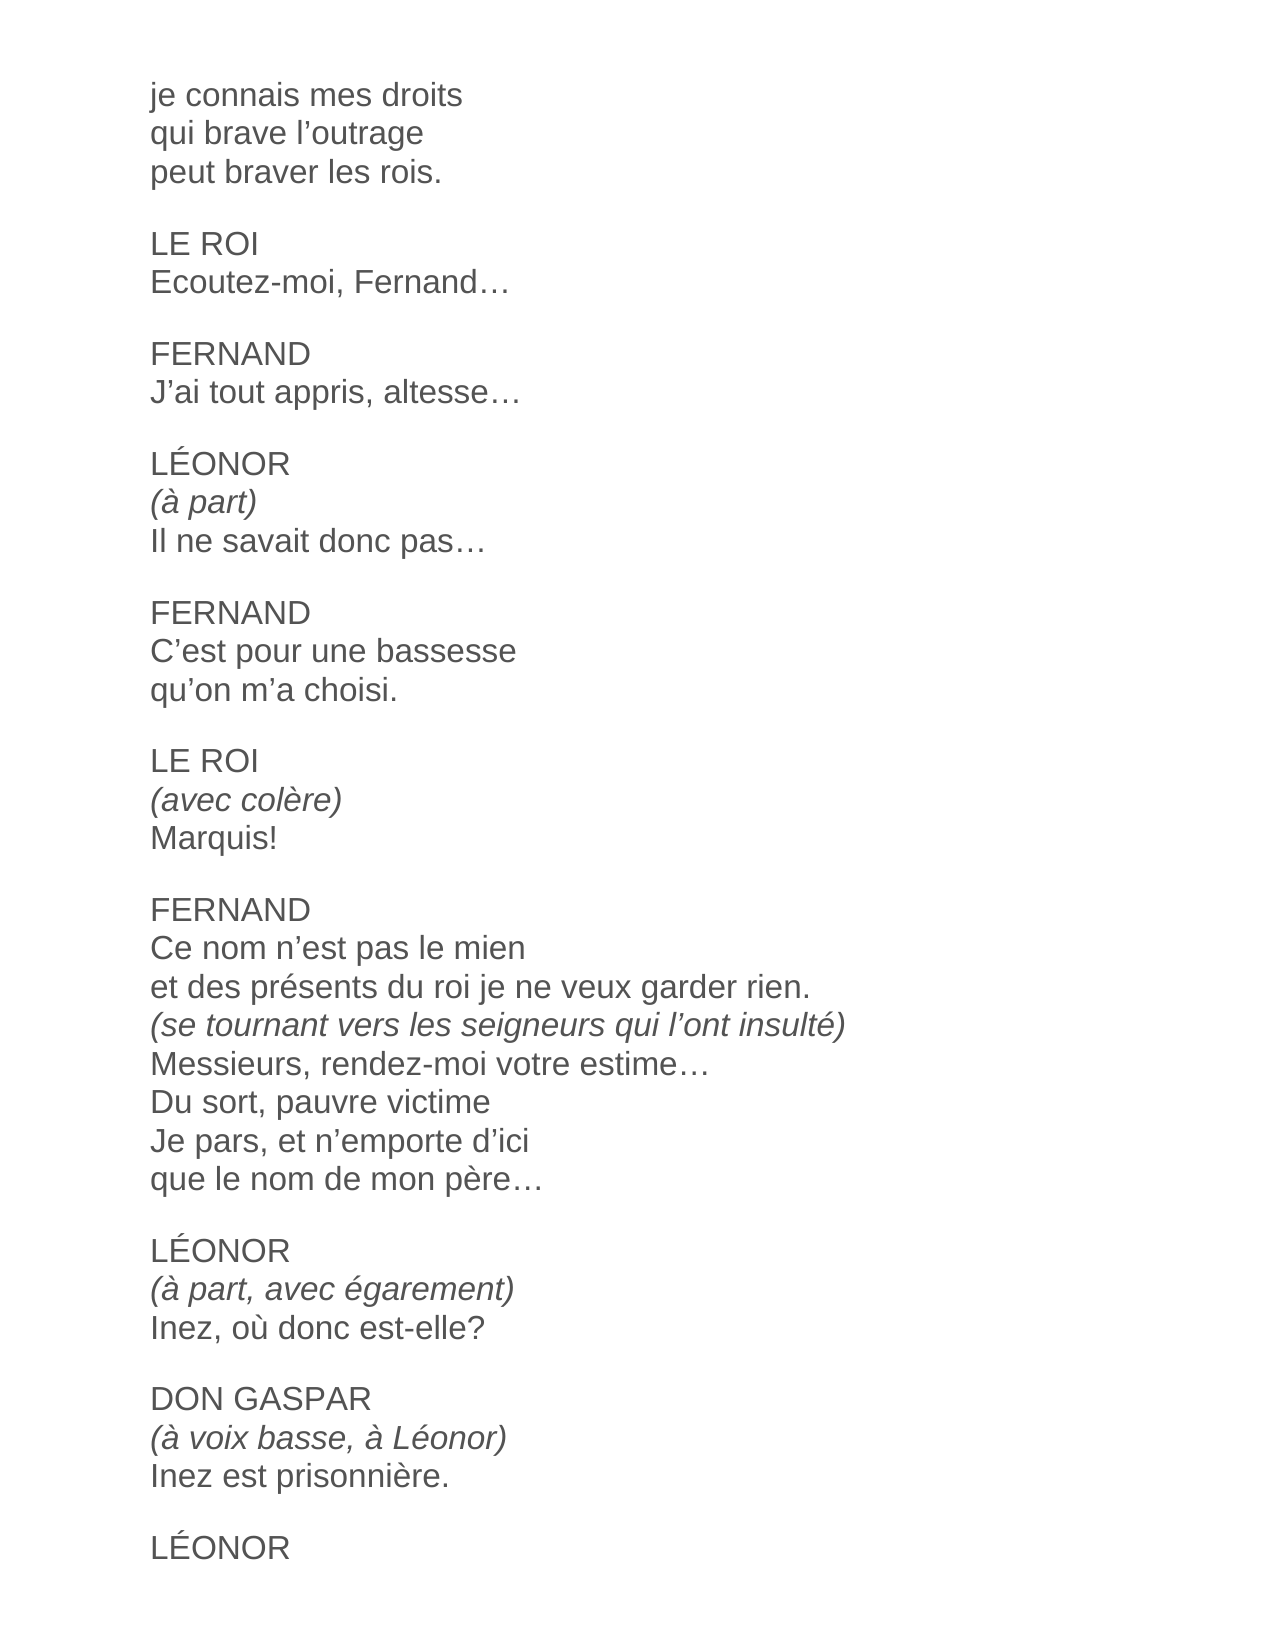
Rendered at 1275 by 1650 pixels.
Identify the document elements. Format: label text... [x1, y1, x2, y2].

text LÉONOR (à part, avec égarement) Inez, où donc est-elle? [150, 1231, 1125, 1346]
text je connais mes droits qui brave l’outrage peut braver les rois. [150, 75, 1125, 190]
text FERNAND J’ai tout appris, altesse… [150, 334, 1125, 411]
text FERNAND C’est pour une bassesse qu’on m’a choisi. [150, 593, 1125, 708]
text LE ROI Ecoutez-moi, Fernand… [150, 224, 1125, 301]
text LÉONOR (à part) Il ne savait donc pas… [150, 444, 1125, 559]
text DON GASPAR (à voix basse, à Léonor) Inez est prisonnière. [150, 1379, 1125, 1495]
text LÉONOR [150, 1528, 1125, 1567]
text LE ROI (avec colère) Marquis! [150, 741, 1125, 857]
text FERNAND Ce nom n’est pas le mien et des présents du roi je ne veux garder rien. (se tournant vers les seigneurs qui l’ont insulté) Messieurs, rendez-moi votre estime… Du sort, pauvre victime Je pars, et n’emporte d’ici que le nom de mon père… [150, 890, 1125, 1197]
